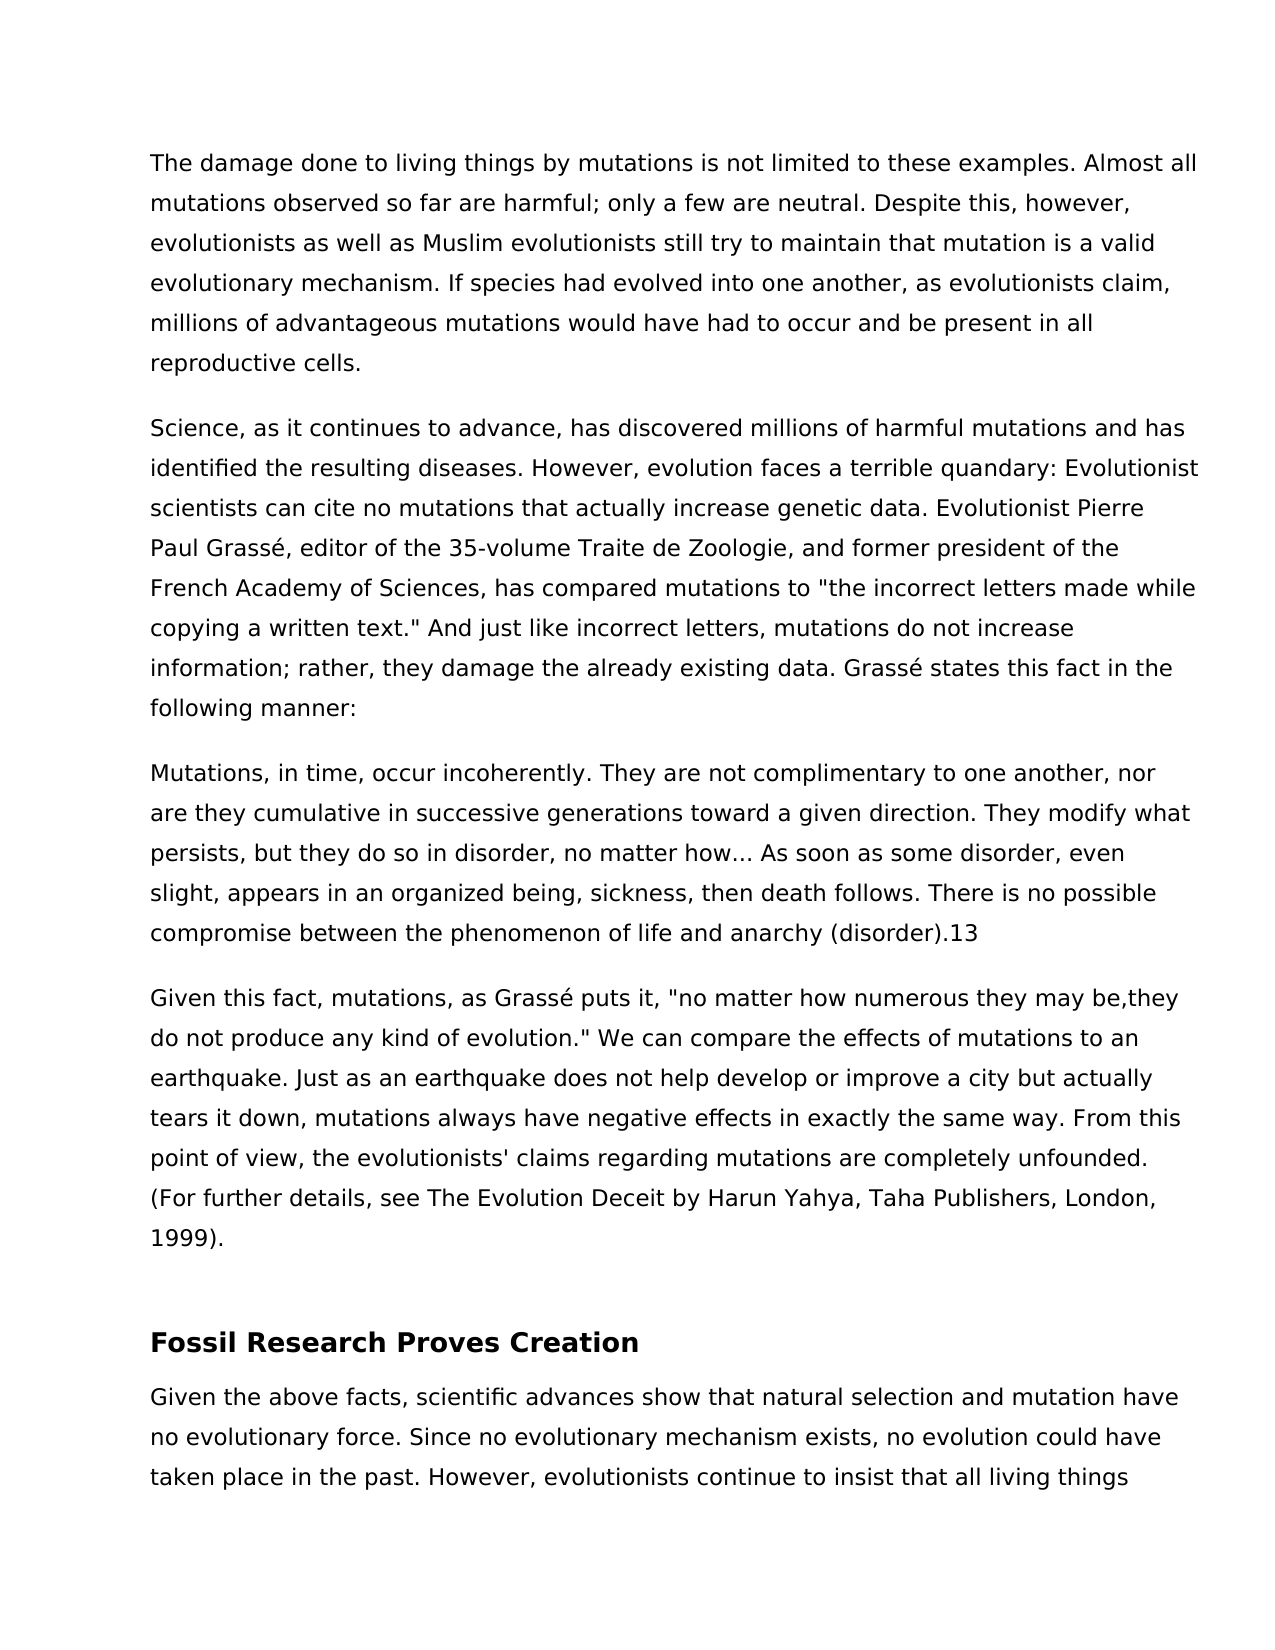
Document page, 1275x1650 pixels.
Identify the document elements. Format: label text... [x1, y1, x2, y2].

text Given the above facts, scientific advances show that natural selection and mutation have no evolutionary force. Since no evolutionary mechanism exists, no evolution could have taken place in the past. However, evolutionists continue to insist that all living things [150, 1384, 1200, 1491]
text Science, as it continues to advance, has discovered millions of harmful mutations and has identified the resulting diseases. However, evolution faces a terrible quandary: Evolutionist scientists can cite no mutations that actually increase genetic data. Evolutionist Pierre Paul Grassé, editor of the 35-volume Traite de Zoologie, and former president of the French Academy of Sciences, has compared mutations to "the incorrect letters made while copying a written text." And just like incorrect letters, mutations do not increase information; rather, they damage the already existing data. Grassé states this fact in the following manner: [150, 415, 1200, 722]
subtitle Fossil Research Proves Creation [150, 1327, 1200, 1359]
text Given this fact, mutations, as Grassé puts it, "no matter how numerous they may be,they do not produce any kind of evolution." We can compare the effects of mutations to an earthquake. Just as an earthquake does not help develop or improve a city but actually tears it down, mutations always have negative effects in exactly the same way. From this point of view, the evolutionists' claims regarding mutations are completely unfounded. (For further details, see The Evolution Deceit by Harun Yahya, Taha Publishers, London, 1999). [150, 985, 1200, 1252]
text Mutations, in time, occur incoherently. They are not complimentary to one another, nor are they cumulative in successive generations toward a given direction. They modify what persists, but they do so in disorder, no matter how... As soon as some disorder, even slight, appears in an organized being, sickness, then death follows. There is no possible compromise between the phenomenon of life and anarchy (disorder).13 [150, 760, 1200, 947]
text The damage done to living things by mutations is not limited to these examples. Almost all mutations observed so far are harmful; only a few are neutral. Despite this, however, evolutionists as well as Muslim evolutionists still try to maintain that mutation is a valid evolutionary mechanism. If species had evolved into one another, as evolutionists claim, millions of advantageous mutations would have had to occur and be present in all reproductive cells. [150, 150, 1200, 377]
